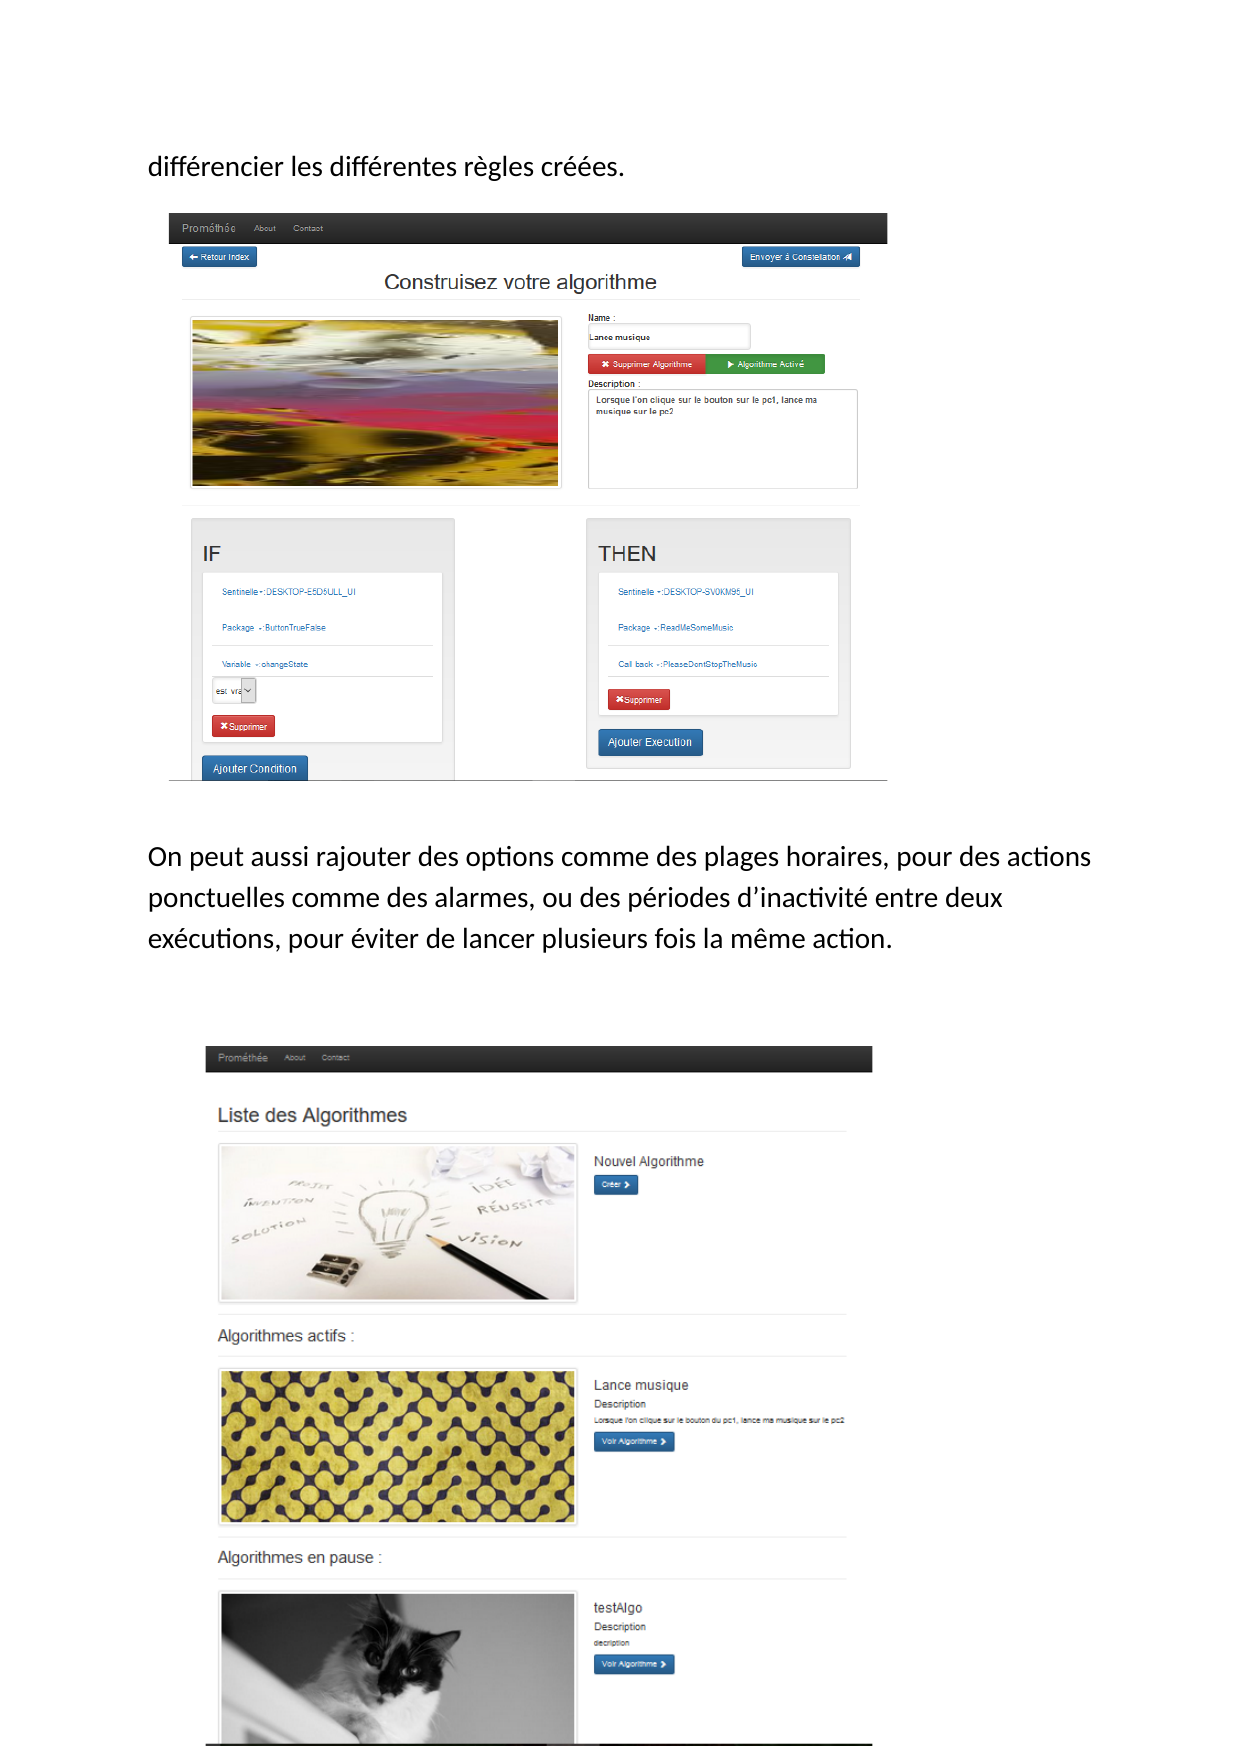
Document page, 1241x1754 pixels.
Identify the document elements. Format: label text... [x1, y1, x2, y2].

text On peut aussi rajouter des options comme des plages horaires, pour des actions ponctuelles comme des alarmes, ou des périodes d’inactivité entre deux exécutions, pour éviter de lancer plusieurs fois la même action. [148, 838, 1093, 956]
text différencier les différentes règles créées. [148, 148, 1093, 183]
